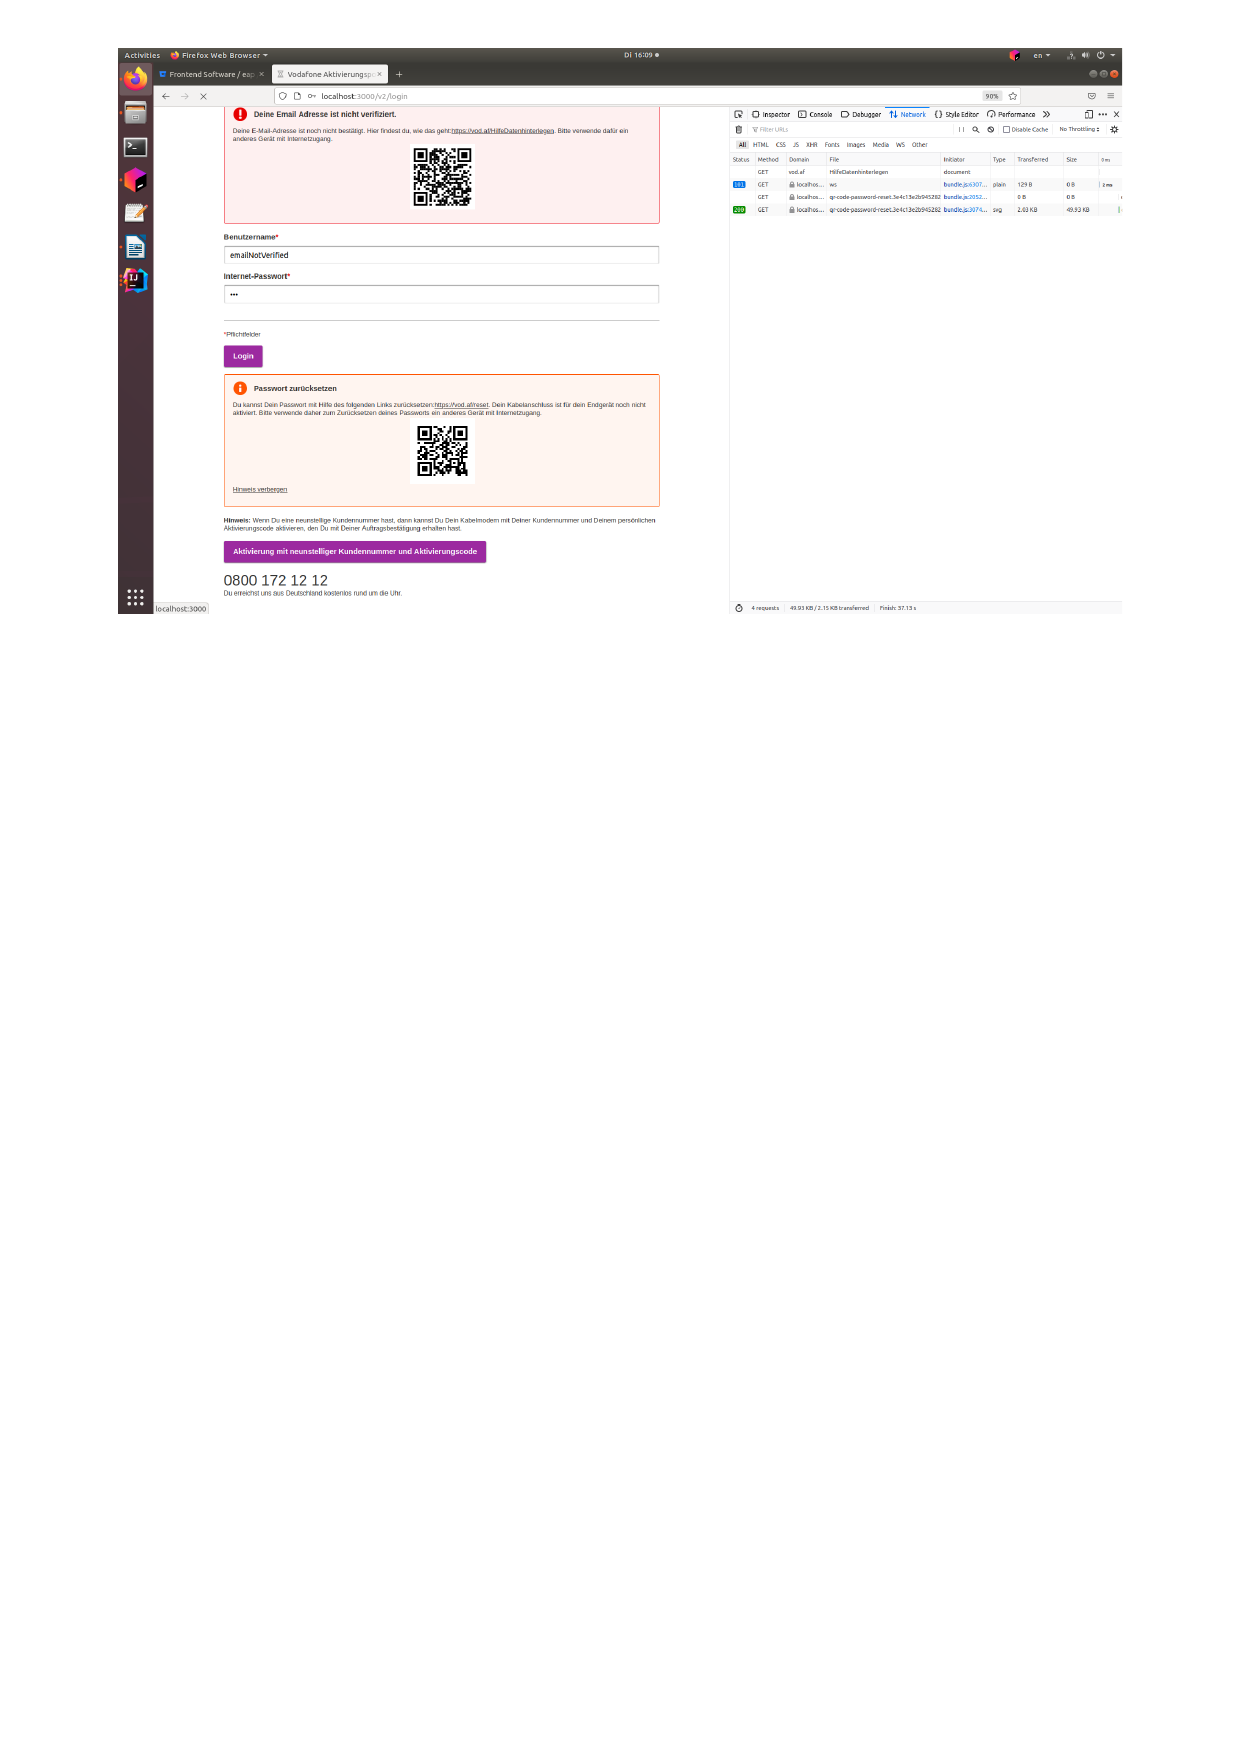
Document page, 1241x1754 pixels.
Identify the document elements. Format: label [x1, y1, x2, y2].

picture [118, 48, 1123, 614]
